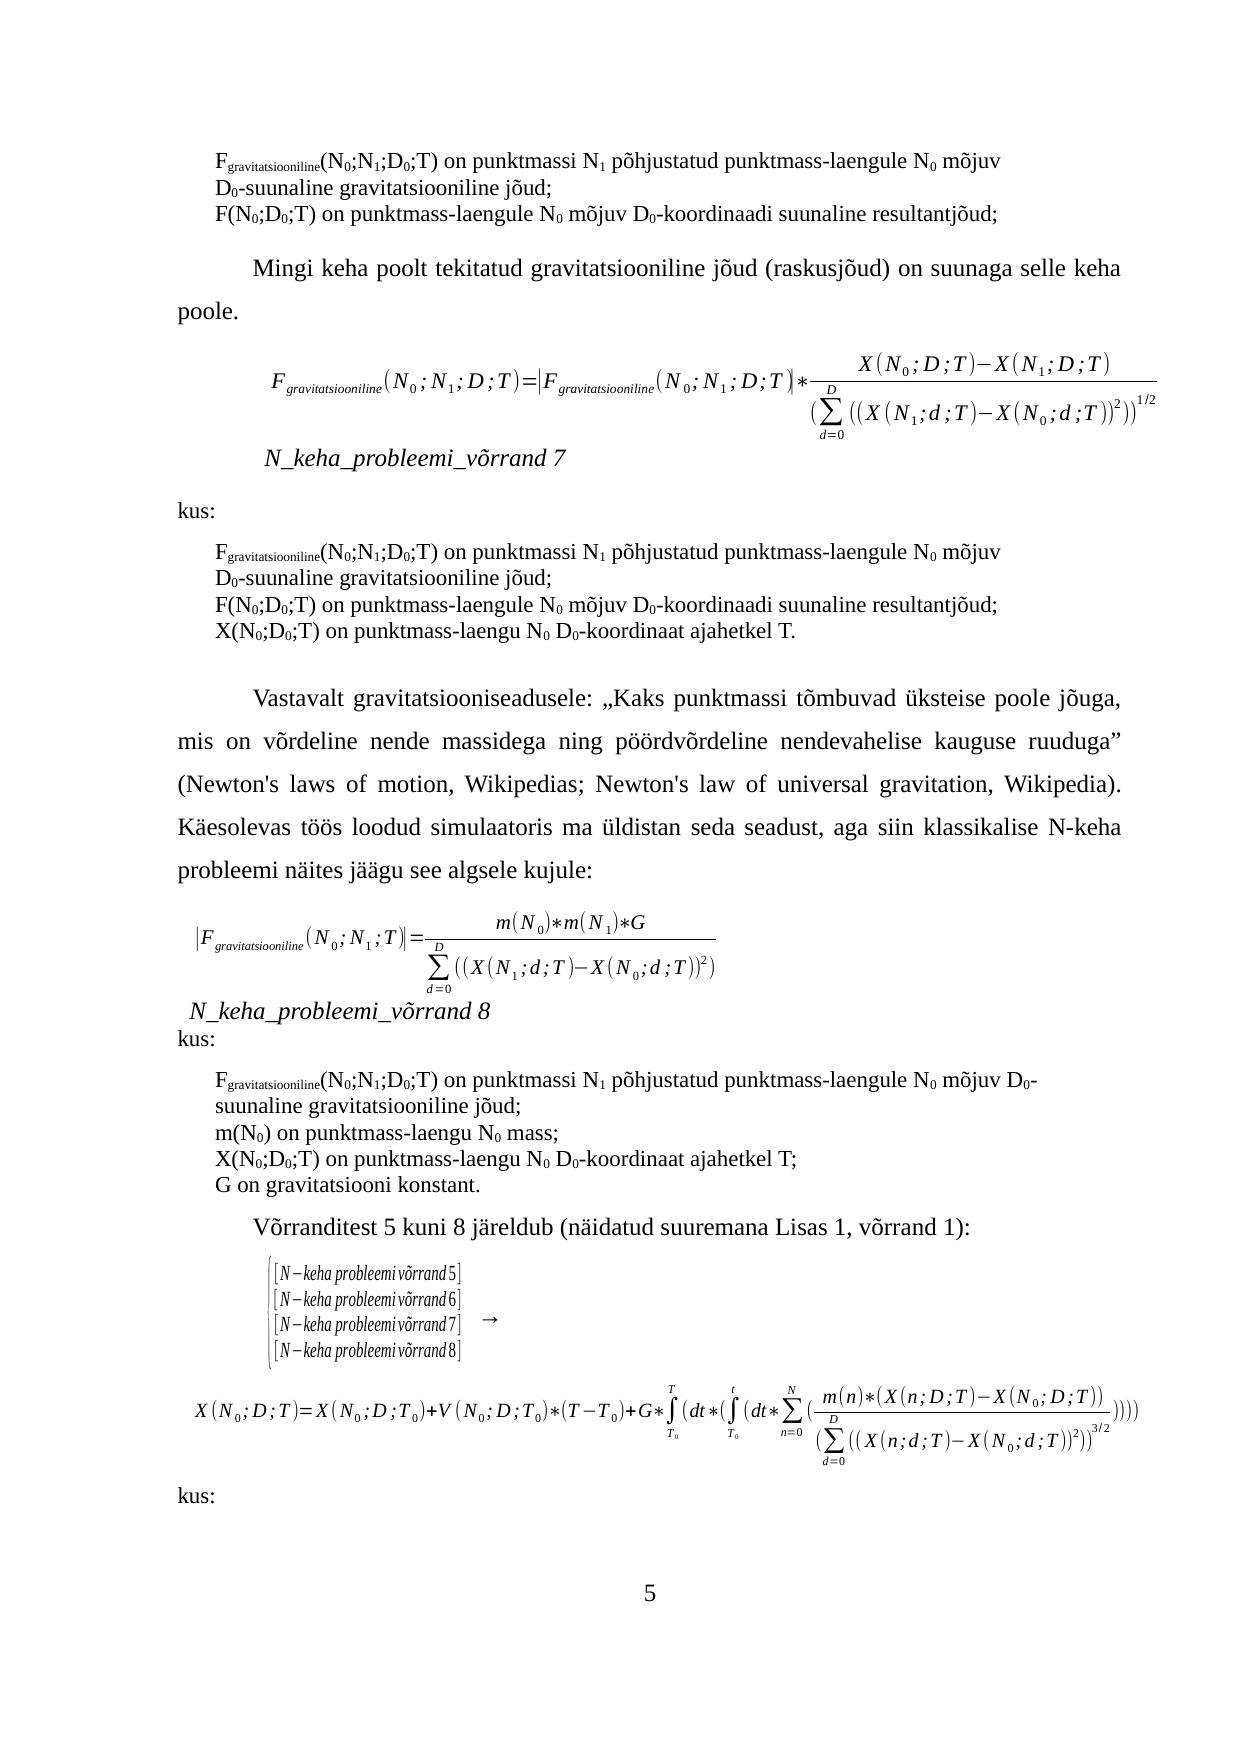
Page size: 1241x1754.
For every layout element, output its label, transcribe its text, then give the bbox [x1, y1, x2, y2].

text X(N0;D0;T) on punktmass-laengu N0 D0-koordinaat ajahetkel T. [215, 617, 1122, 643]
text X(N0;D0;T) on punktmass-laengu N0 D0-koordinaat ajahetkel T; [215, 1145, 1122, 1172]
text Fgravitatsiooniline(N0;N1;D0;T) on punktmassi N1 põhjustatud punktmass-laengule N0 mõjuv [215, 538, 1122, 564]
text Fgravitatsiooniline(N0;N1;D0;T) on punktmassi N1 põhjustatud punktmass-laengule N0 mõjuv [215, 148, 1122, 174]
text D0-suunaline gravitatsiooniline jõud; [215, 174, 1122, 200]
text G on gravitatsiooni konstant. [215, 1172, 1122, 1198]
text Mingi keha poolt tekitatud gravitatsiooniline jõud (raskusjõud) on suunaga selle keha poole. [177, 253, 1122, 325]
text D0-suunaline gravitatsiooniline jõud; [215, 564, 1122, 591]
text m(N0) on punktmass-laengu N0 mass; [215, 1119, 1122, 1145]
text N_keha_probleemi_võrrand 8 [189, 911, 722, 1025]
text F(N0;D0;T) on punktmass-laengule N0 mõjuv D0-koordinaadi suunaline resultantjõud; [215, 591, 1122, 617]
text kus: [177, 899, 1122, 1052]
text F(N0;D0;T) on punktmass-laengule N0 mõjuv D0-koordinaadi suunaline resultantjõud; [215, 200, 1122, 227]
text Fgravitatsiooniline(N0;N1;D0;T) on punktmassi N1 põhjustatud punktmass-laengule N0 mõjuv D0-suunaline gravitatsiooniline jõud; [215, 1066, 1122, 1119]
text Vastavalt gravitatsiooniseadusele: „Kaks punktmassi tõmbuvad üksteise poole jõuga, mis on võrdeline nende massidega ning pöördvõrdeline nendevahelise kauguse ruuduga” (Newton's laws of motion, Wikipedias; Newton's law of universal gravitation, Wikipedia). Käesolevas töös loodud simulaatoris ma üldistan seda seadust, aga siin klassikalise N-keha probleemi näites jäägu see algsele kujule: [177, 683, 1122, 884]
text kus: [177, 1482, 1122, 1509]
text Võrranditest 5 kuni 8 järeldub (näidatud suuremana Lisas 1, võrrand 1): [177, 1212, 1122, 1241]
text kus: [177, 497, 1122, 523]
text → [177, 1256, 1122, 1468]
text N_keha_probleemi_võrrand 7 [264, 352, 1163, 472]
